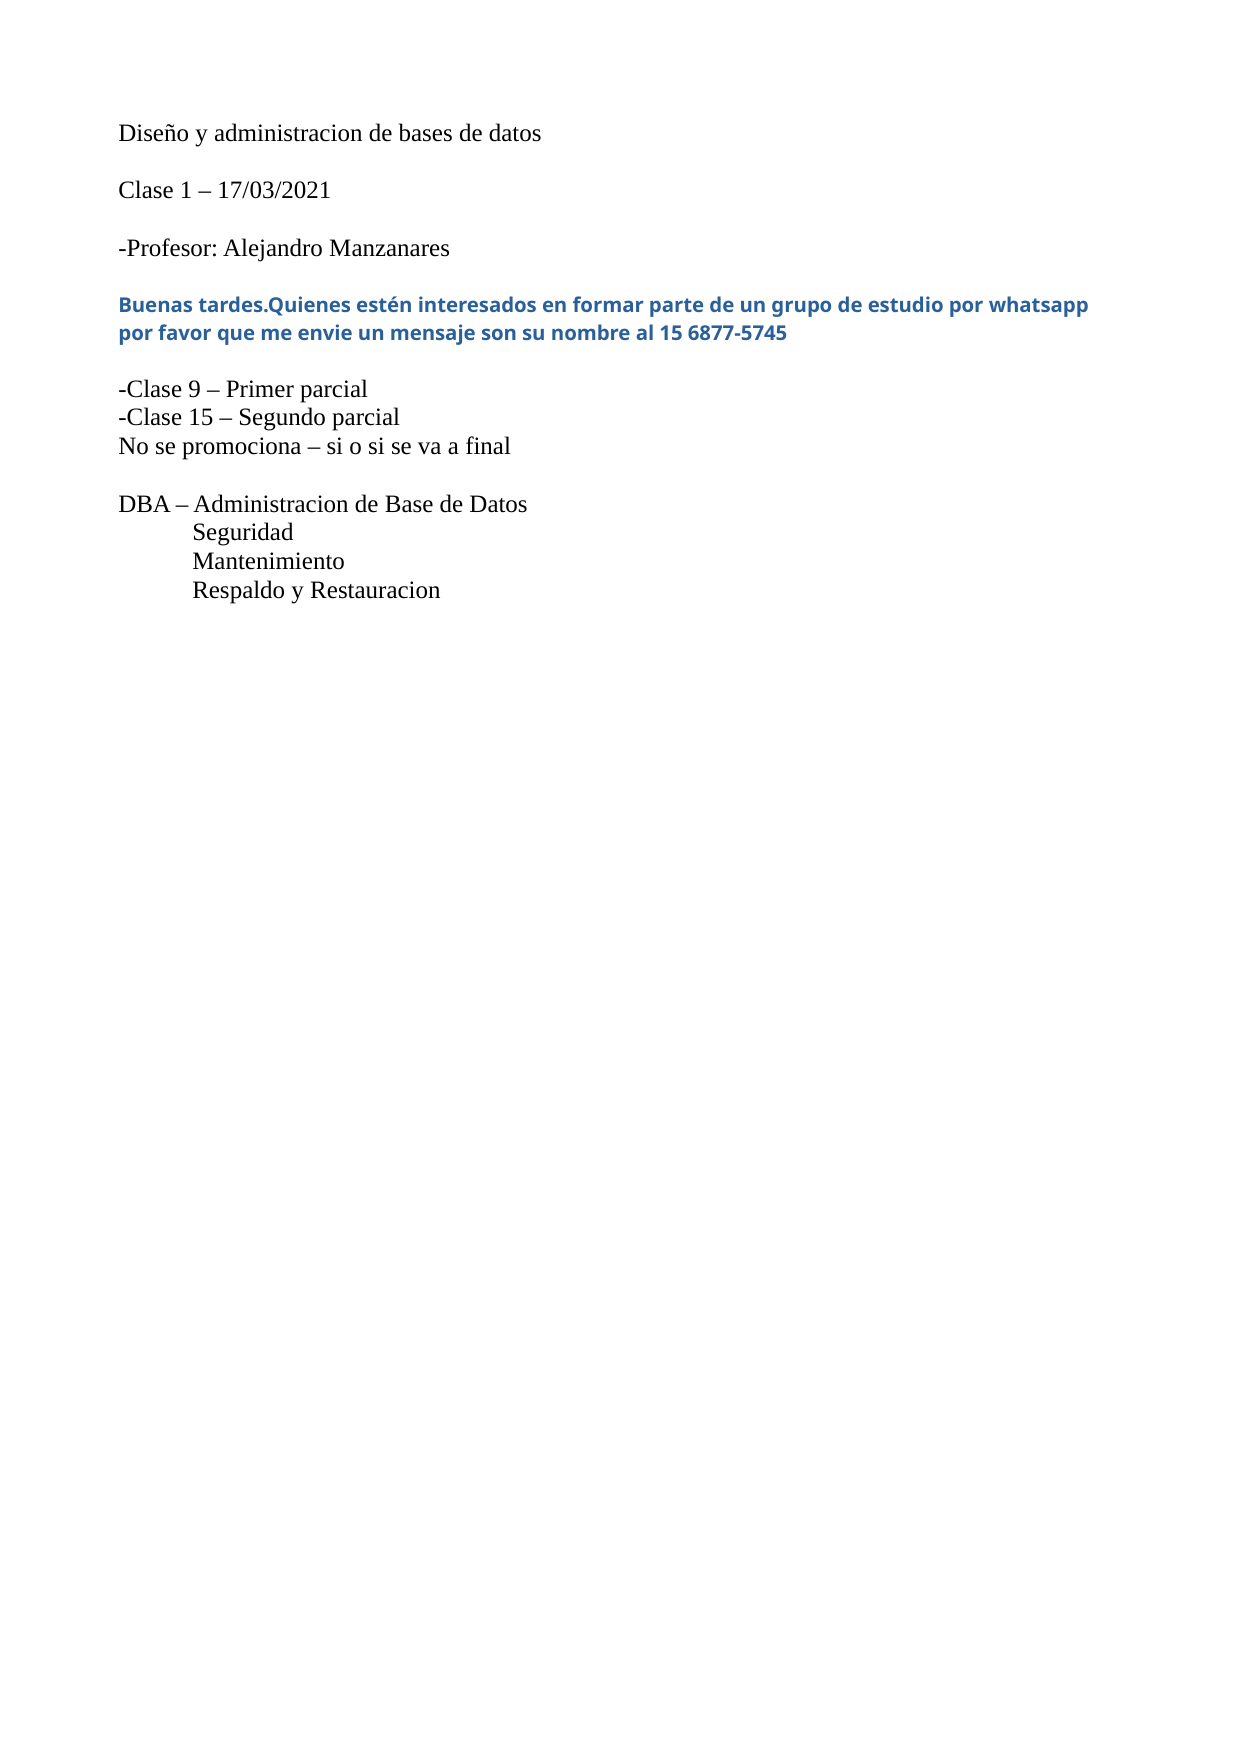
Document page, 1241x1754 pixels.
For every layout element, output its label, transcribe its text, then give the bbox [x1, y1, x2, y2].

text Diseño y administracion de bases de datos [118, 118, 1122, 147]
text Respaldo y Restauracion [118, 575, 1122, 604]
text -Clase 9 – Primer parcial [118, 374, 1122, 402]
text Mantenimiento [118, 546, 1122, 575]
text -Profesor: Alejandro Manzanares [118, 233, 1122, 262]
text No se promociona – si o si se va a final [118, 431, 1122, 460]
text -Clase 15 – Segundo parcial [118, 402, 1122, 431]
text Buenas tardes.Quienes estén interesados en formar parte de un grupo de estudio por whatsapp por favor que me envie un mensaje son su nombre al 15 6877-5745 [118, 291, 1122, 346]
text Seguridad [118, 517, 1122, 546]
text DBA – Administracion de Base de Datos [118, 489, 1122, 517]
text Clase 1 – 17/03/2021 [118, 176, 1122, 204]
